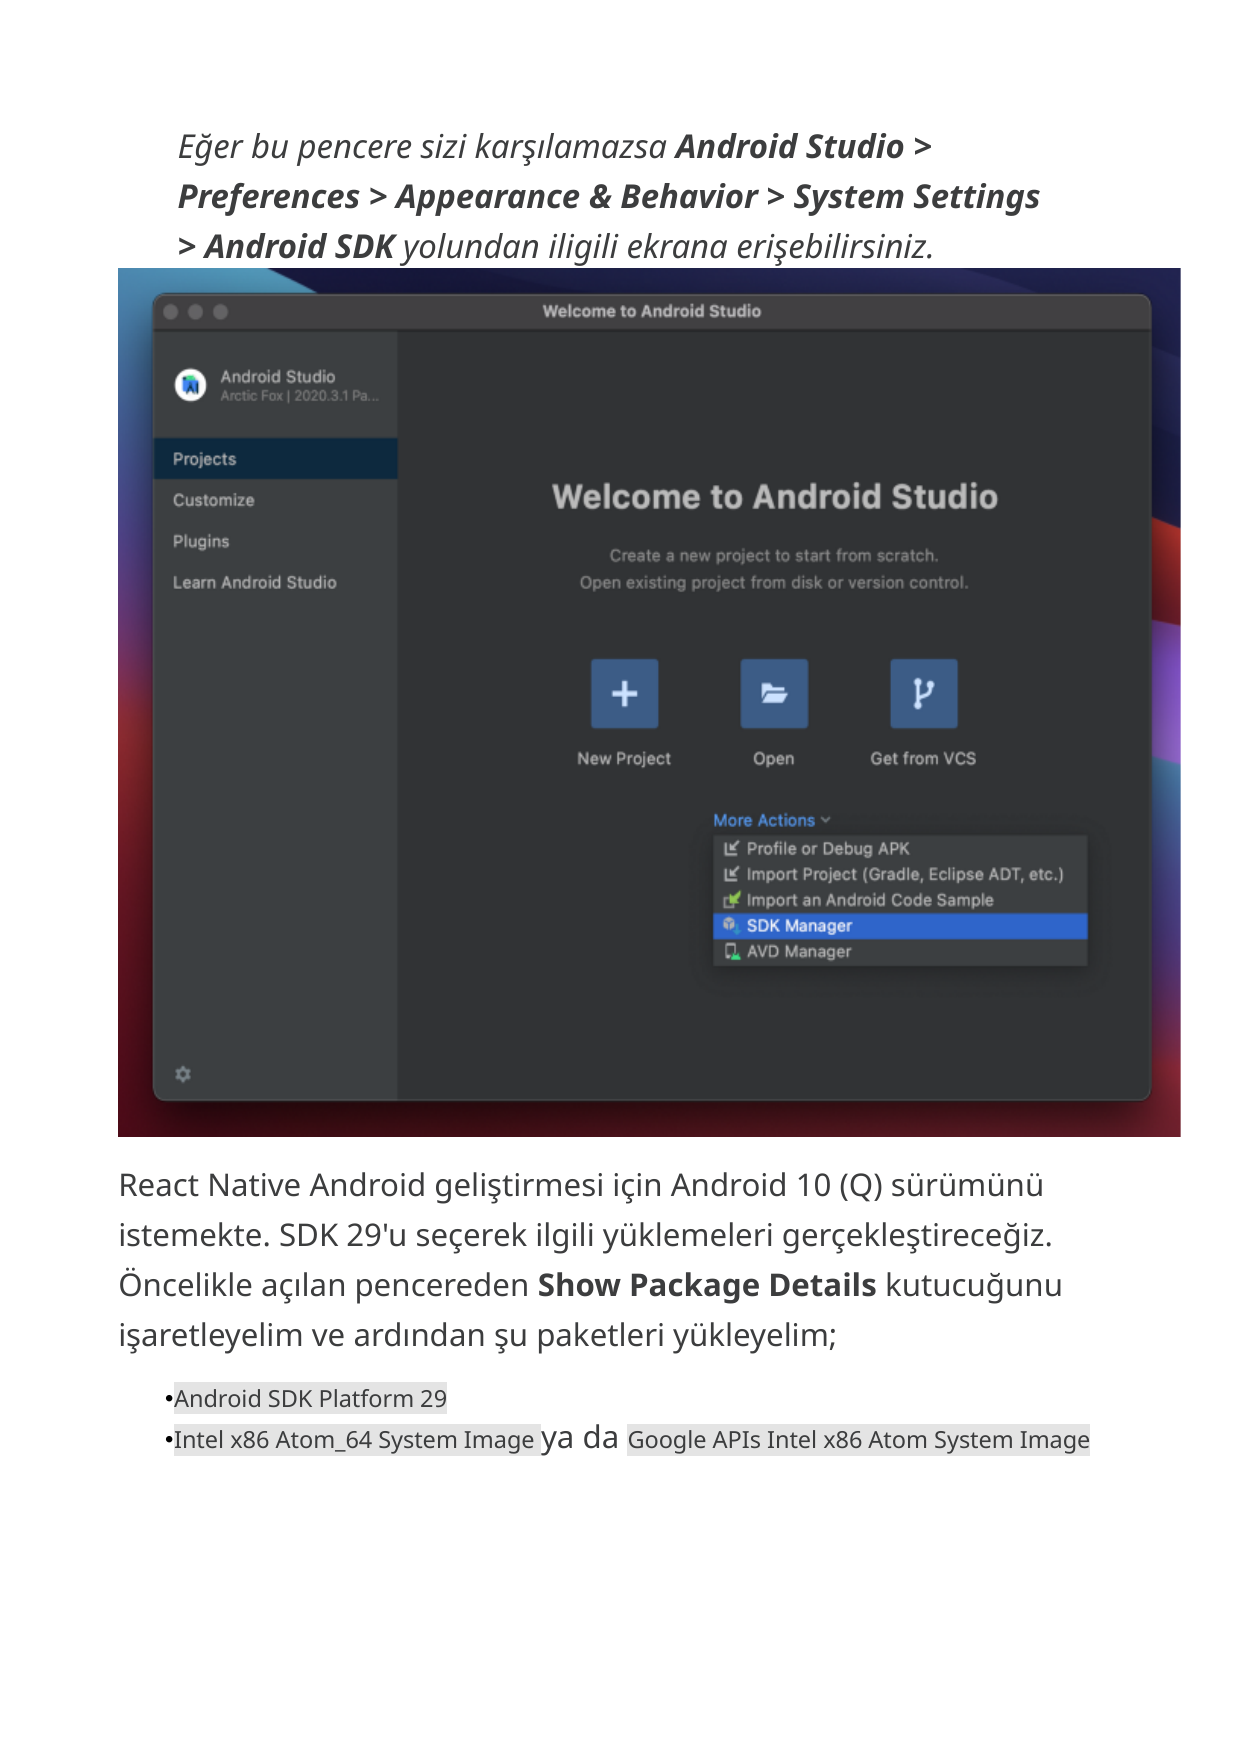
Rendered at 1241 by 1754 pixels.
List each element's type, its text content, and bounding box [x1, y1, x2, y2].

text Eğer bu pencere sizi karşılamazsa Android Studio > Preferences > Appearance & Behavior > System Settings > Android SDK yolundan iligili ekrana erişebilirsiniz. [177, 118, 1063, 268]
picture [118, 268, 1181, 1137]
list Android SDK Platform 29 [165, 1370, 1122, 1414]
text React Native Android geliştirmesi için Android 10 (Q) sürümünü istemekte. SDK 29'u seçerek ilgili yüklemeleri gerçekleştireceğiz. Öncelikle açılan pencereden Show Package Details kutucuğunu işaretleyelim ve ardından şu paketleri yükleyelim; [118, 1156, 1122, 1356]
list Intel x86 Atom_64 System Image ya da Google APIs Intel x86 Atom System Image [165, 1414, 1122, 1458]
